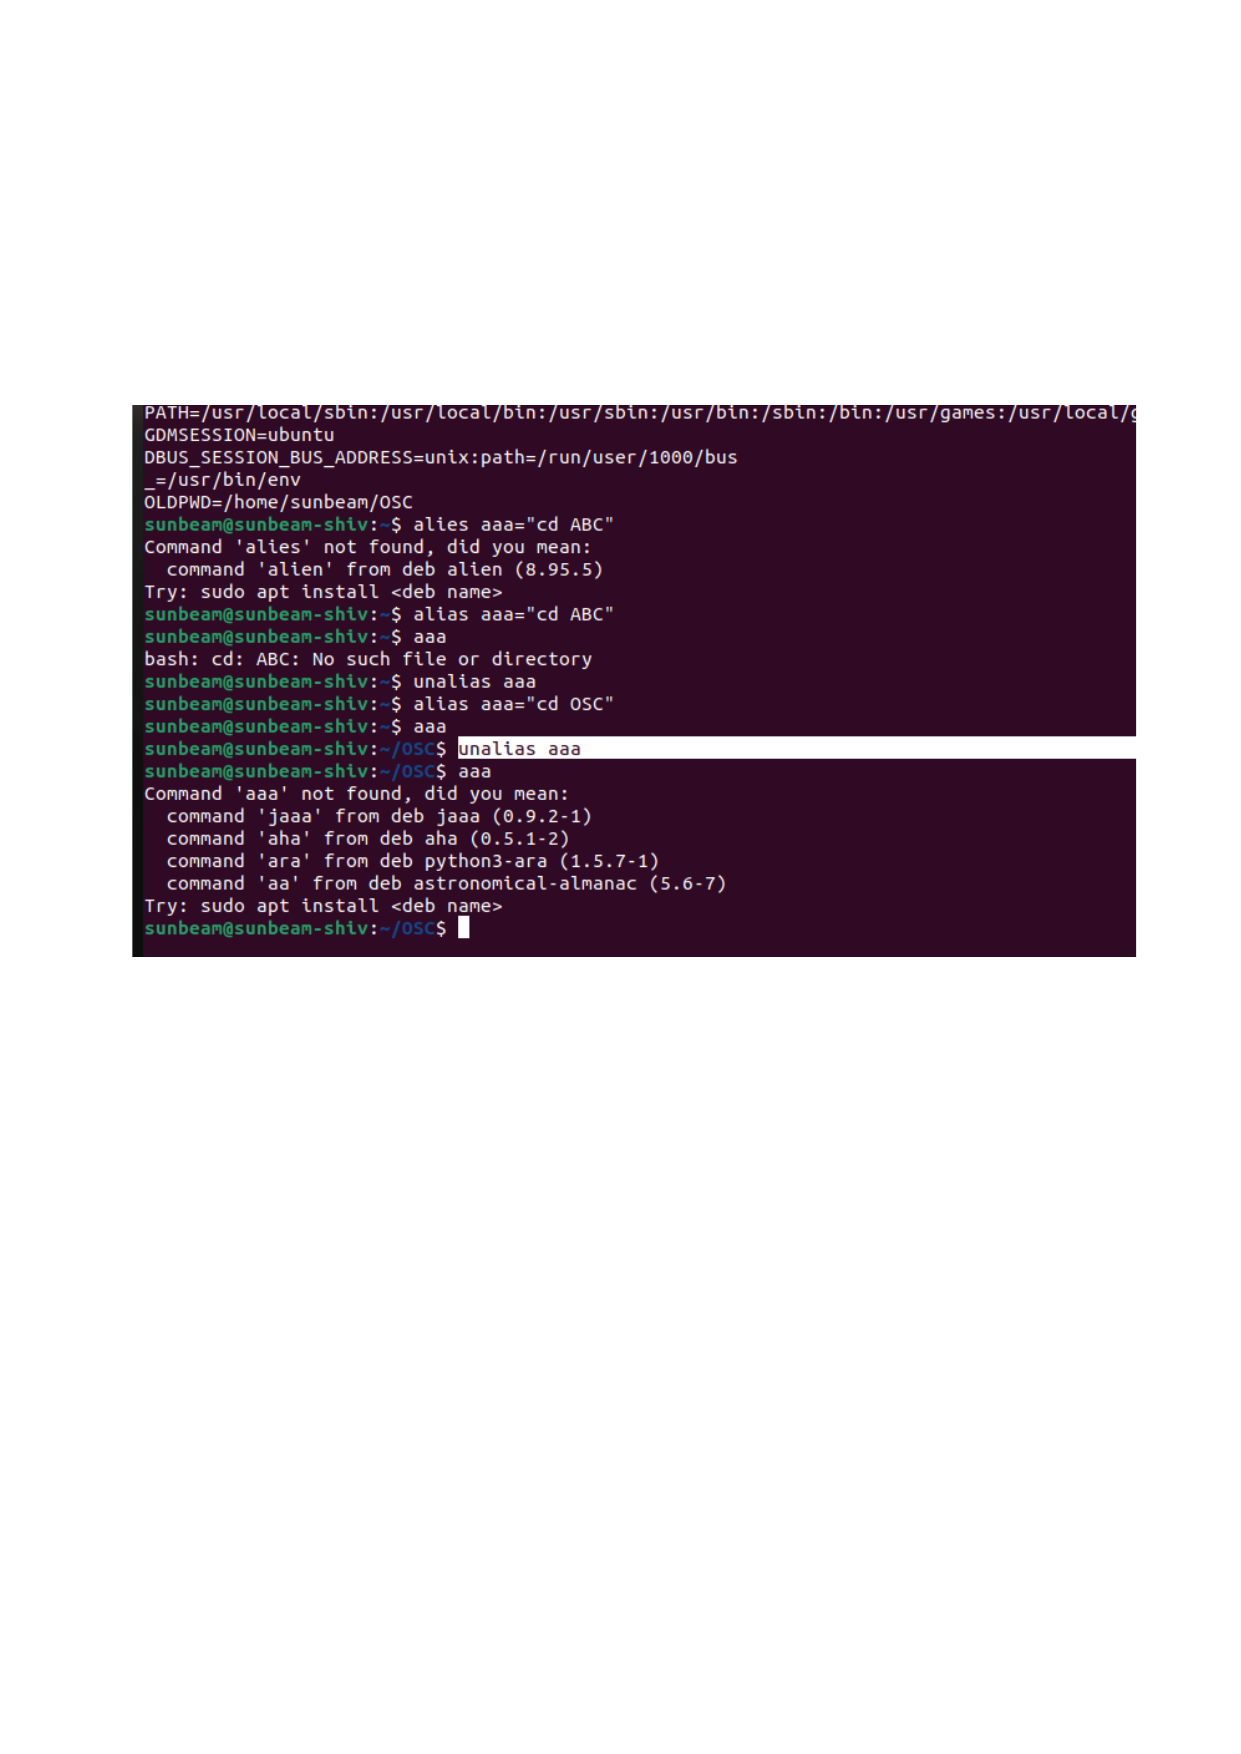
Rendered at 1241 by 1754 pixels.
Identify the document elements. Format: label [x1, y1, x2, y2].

picture [132, 405, 1137, 957]
